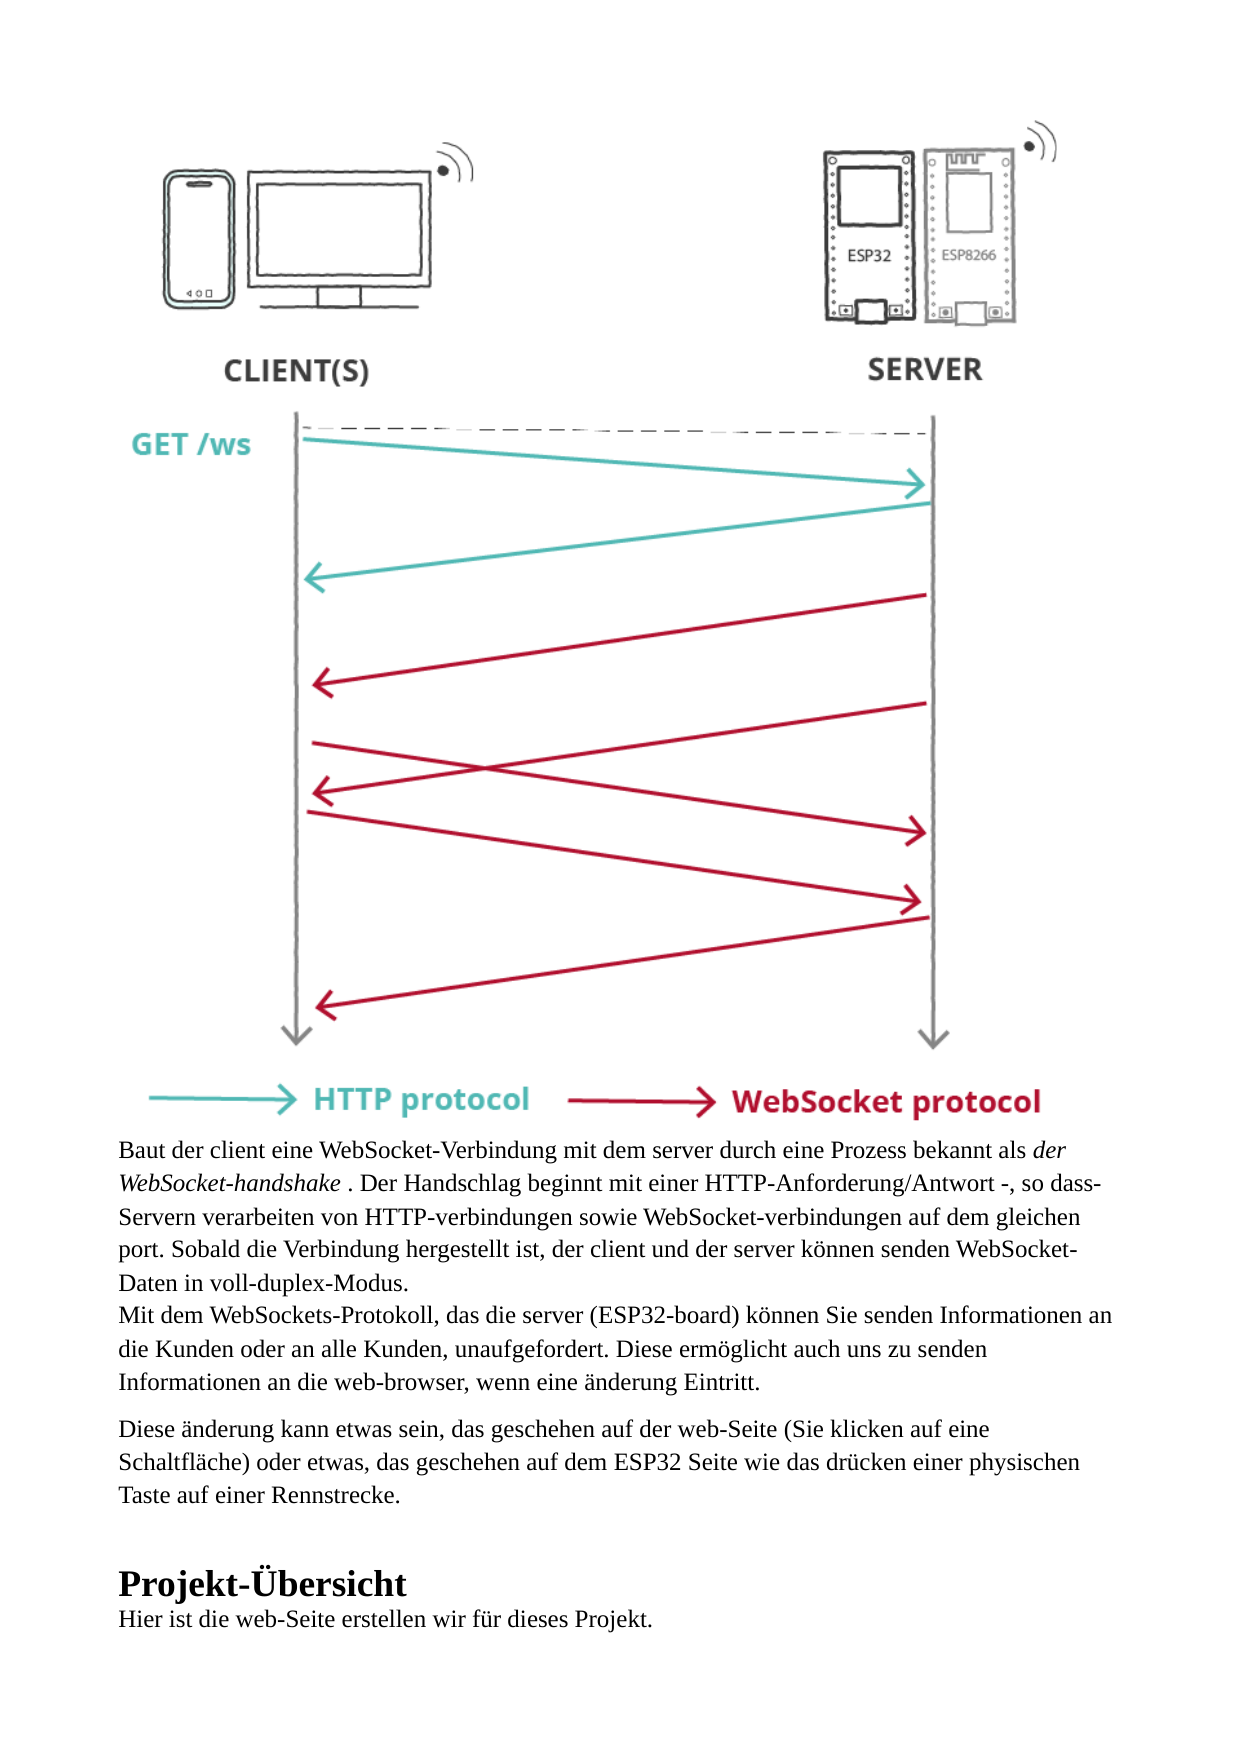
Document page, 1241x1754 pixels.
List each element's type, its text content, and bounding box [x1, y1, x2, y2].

text Hier ist die web-Seite erstellen wir für dieses Projekt. [118, 1604, 1122, 1633]
text Diese änderung kann etwas sein, das geschehen auf der web-Seite (Sie klicken auf eine Schaltfläche) oder etwas, das geschehen auf dem ESP32 Seite wie das drücken einer physischen Taste auf einer Rennstrecke. [118, 1414, 1122, 1509]
text Baut der client eine WebSocket-Verbindung mit dem server durch eine Prozess bekannt als der WebSocket-handshake . Der Handschlag beginnt mit einer HTTP-Anforderung/Antwort -, so dass-Servern verarbeiten von HTTP-verbindungen sowie WebSocket-verbindungen auf dem gleichen port. Sobald die Verbindung hergestellt ist, der client und der server können senden WebSocket-Daten in voll-duplex-Modus. [118, 1136, 1122, 1296]
subtitle Projekt-Übersicht [118, 1561, 1122, 1604]
picture [118, 118, 1057, 1132]
text Mit dem WebSockets-Protokoll, das die server (ESP32-board) können Sie senden Informationen an die Kunden oder an alle Kunden, unaufgefordert. Diese ermöglicht auch uns zu senden Informationen an die web-browser, wenn eine änderung Eintritt. [118, 1301, 1122, 1395]
